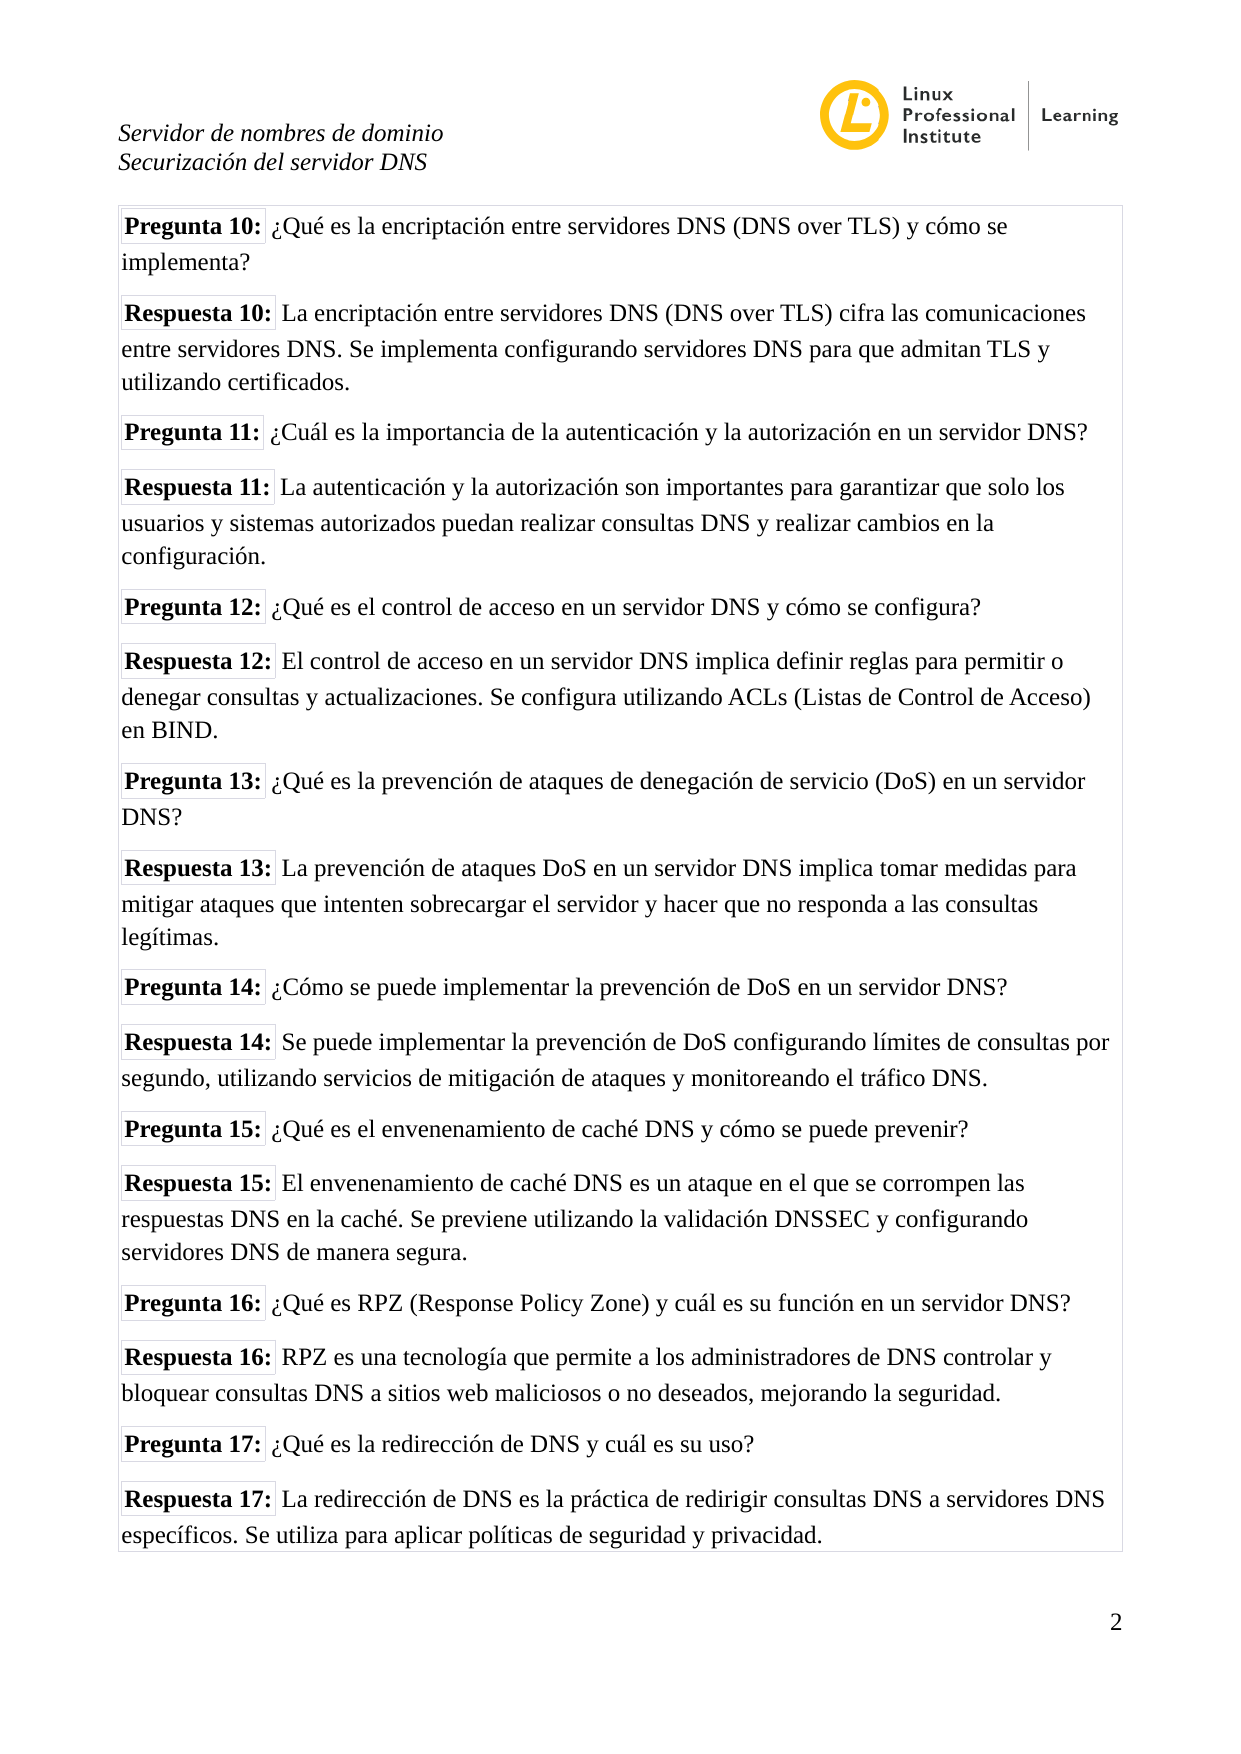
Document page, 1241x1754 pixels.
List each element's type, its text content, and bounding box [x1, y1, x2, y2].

text Pregunta 12: ¿Qué es el control de acceso en un servidor DNS y cómo se configura? [119, 586, 1122, 623]
text Pregunta 17: ¿Qué es la redirección de DNS y cuál es su uso? [119, 1423, 1122, 1461]
text Respuesta 10: La encriptación entre servidores DNS (DNS over TLS) cifra las comunicaciones entre servidores DNS. Se implementa configurando servidores DNS para que admitan TLS y utilizando certificados. [119, 292, 1122, 396]
text Pregunta 15: ¿Qué es el envenenamiento de caché DNS y cómo se puede prevenir? [119, 1108, 1122, 1145]
text Respuesta 17: La redirección de DNS es la práctica de redirigir consultas DNS a servidores DNS específicos. Se utiliza para aplicar políticas de seguridad y privacidad. [119, 1478, 1122, 1551]
text Respuesta 13: La prevención de ataques DoS en un servidor DNS implica tomar medidas para mitigar ataques que intenten sobrecargar el servidor y hacer que no responda a las consultas legítimas. [119, 847, 1122, 951]
picture [819, 79, 1119, 151]
text Pregunta 16: ¿Qué es RPZ (Response Policy Zone) y cuál es su función en un servidor DNS? [119, 1282, 1122, 1320]
text Pregunta 13: ¿Qué es la prevención de ataques de denegación de servicio (DoS) en un servidor DNS? [119, 760, 1122, 831]
text Respuesta 12: El control de acceso en un servidor DNS implica definir reglas para permitir o denegar consultas y actualizaciones. Se configura utilizando ACLs (Listas de Control de Acceso) en BIND. [119, 640, 1122, 744]
text Respuesta 14: Se puede implementar la prevención de DoS configurando límites de consultas por segundo, utilizando servicios de mitigación de ataques y monitoreando el tráfico DNS. [119, 1021, 1122, 1092]
text Respuesta 16: RPZ es una tecnología que permite a los administradores de DNS controlar y bloquear consultas DNS a sitios web maliciosos o no deseados, mejorando la seguridad. [119, 1336, 1122, 1407]
text Respuesta 15: El envenenamiento de caché DNS es un ataque en el que se corrompen las respuestas DNS en la caché. Se previene utilizando la validación DNSSEC y configurando servidores DNS de manera segura. [119, 1162, 1122, 1266]
text Pregunta 14: ¿Cómo se puede implementar la prevención de DoS en un servidor DNS? [119, 966, 1122, 1004]
text Pregunta 11: ¿Cuál es la importancia de la autenticación y la autorización en un servidor DNS? [119, 411, 1122, 449]
text Pregunta 10: ¿Qué es la encriptación entre servidores DNS (DNS over TLS) y cómo se implementa? [119, 206, 1122, 276]
text Respuesta 11: La autenticación y la autorización son importantes para garantizar que solo los usuarios y sistemas autorizados puedan realizar consultas DNS y realizar cambios en la configuración. [119, 466, 1122, 570]
